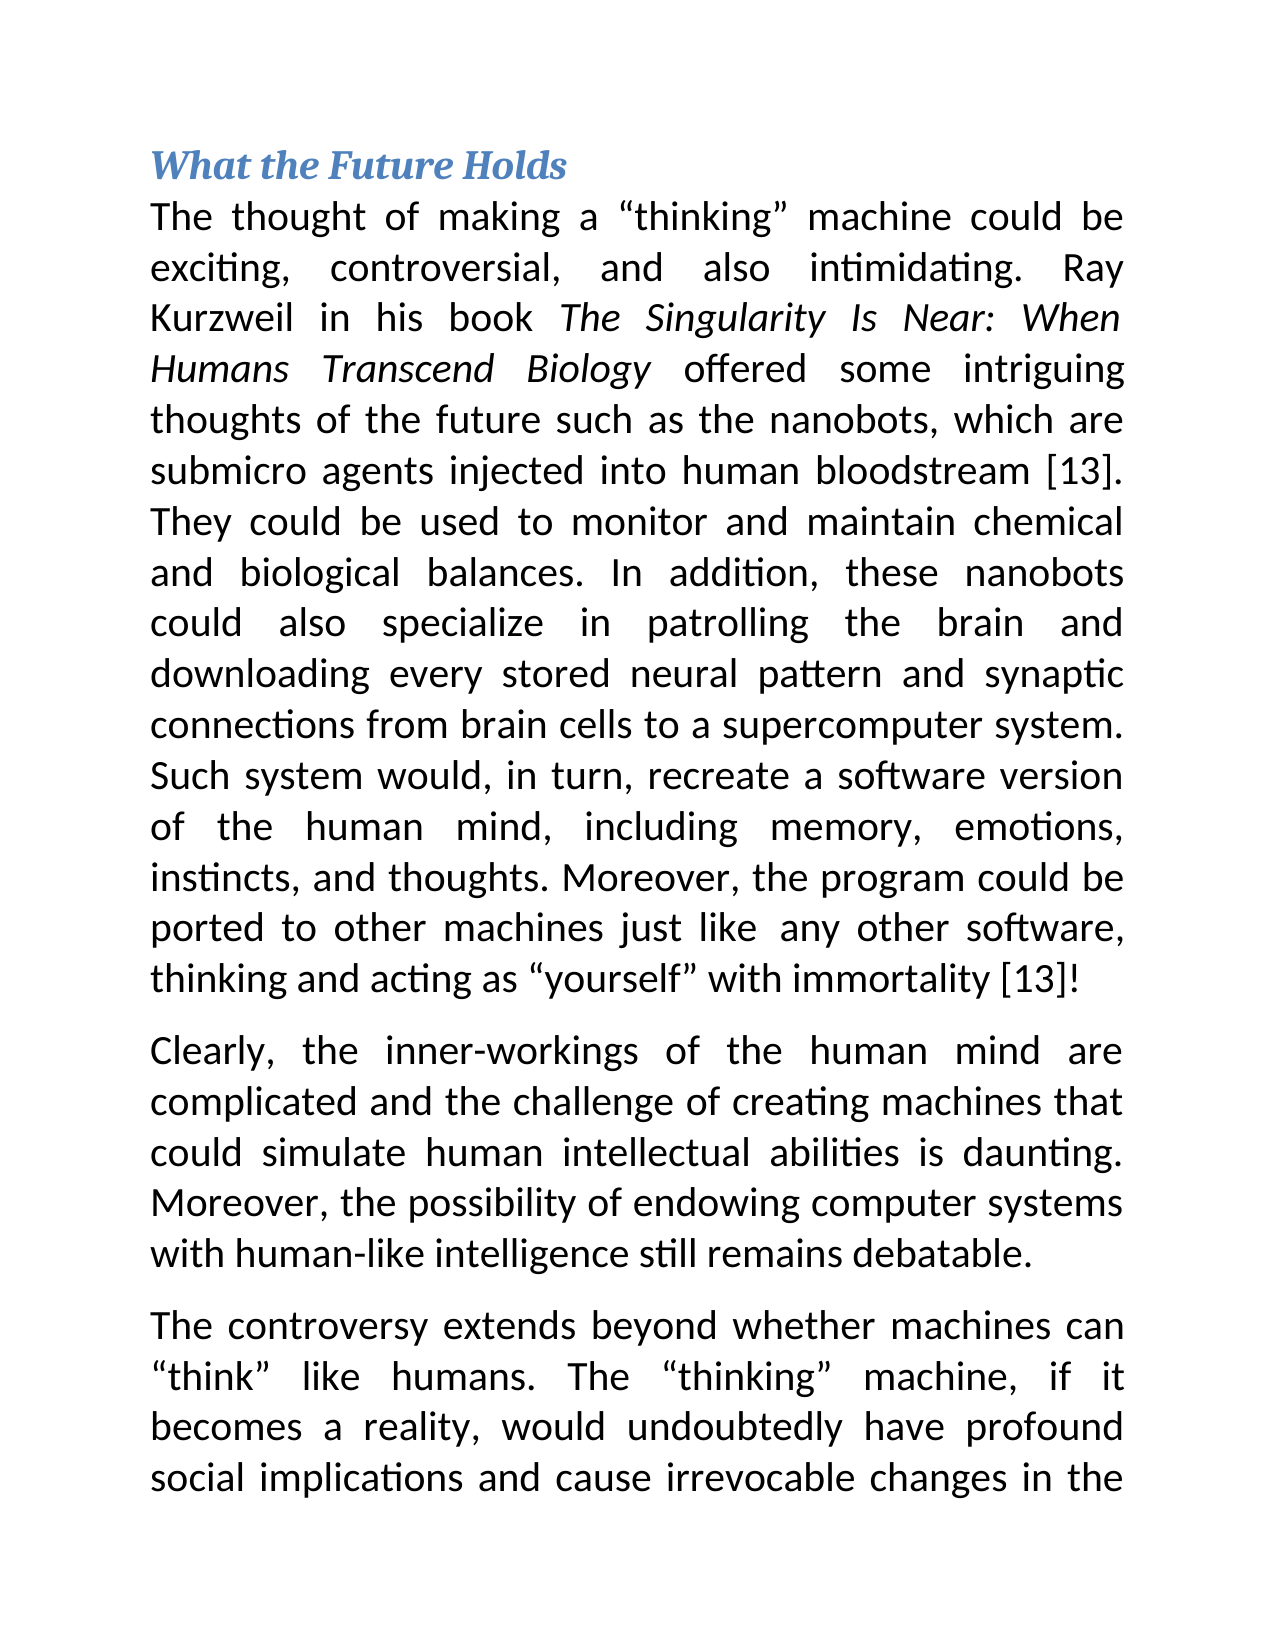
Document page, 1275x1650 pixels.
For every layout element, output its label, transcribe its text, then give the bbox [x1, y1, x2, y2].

text Clearly, the inner-workings of the human mind are complicated and the challenge of creating machines that could simulate human intellectual abilities is daunting. Moreover, the possibility of endowing computer systems with human-like intelligence still remains debatable. [150, 1024, 1124, 1278]
text The thought of making a “thinking” machine could be exciting, controversial, and also intimidating. Ray Kurzweil in his book The Singularity Is Near: When Humans Transcend Biology offered some intriguing thoughts of the future such as the nanobots, which are submicro agents injected into human bloodstream [13]. They could be used to monitor and maintain chemical and biological balances. In addition, these nanobots could also specialize in patrolling the brain and downloading every stored neural pattern and synaptic connections from brain cells to a supercomputer system. Such system would, in turn, recreate a software version of the human mind, including memory, emotions, instincts, and thoughts. Moreover, the program could be ported to other machines just like any other software, thinking and acting as “yourself” with immortality [13]! [150, 190, 1125, 1003]
subtitle What the Future Holds [150, 142, 1142, 189]
text The controversy extends beyond whether machines can “think” like humans. The “thinking” machine, if it becomes a reality, would undoubtedly have profound social implications and cause irrevocable changes in the [150, 1299, 1125, 1502]
